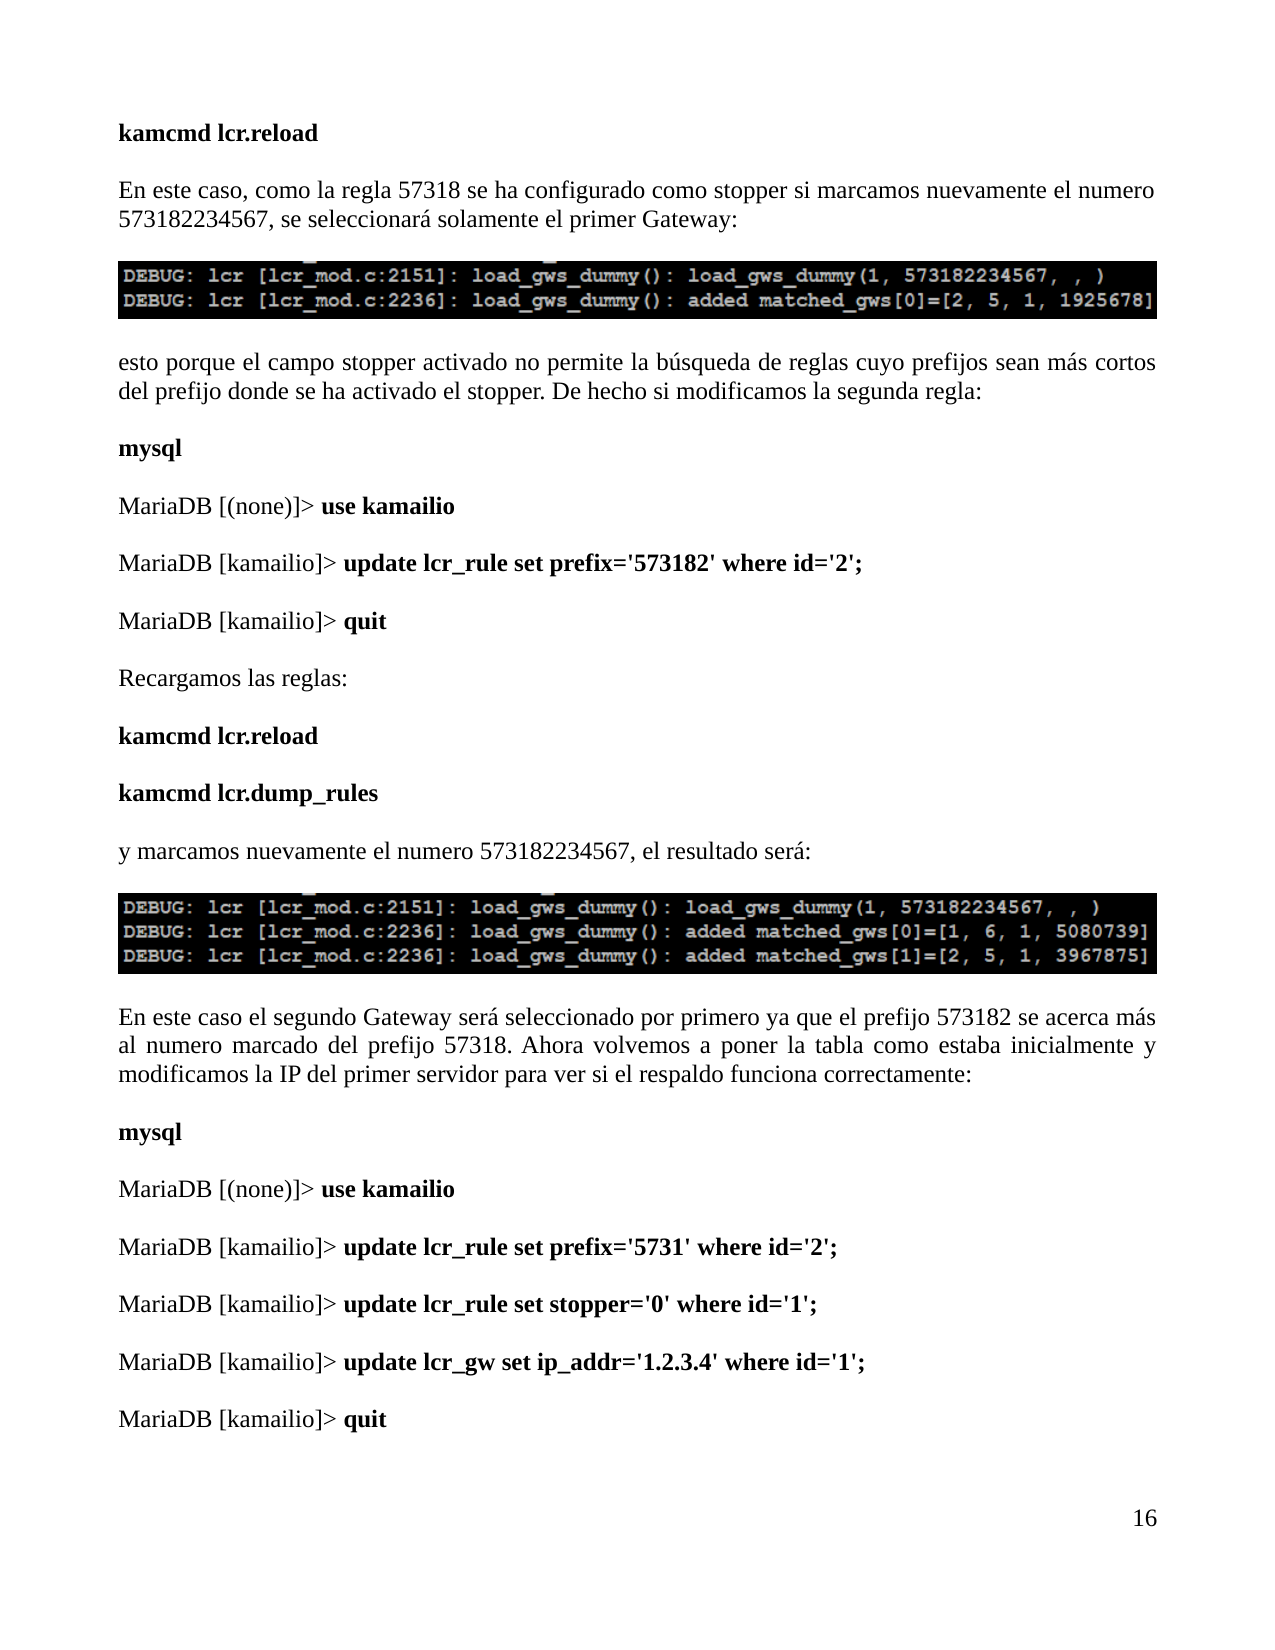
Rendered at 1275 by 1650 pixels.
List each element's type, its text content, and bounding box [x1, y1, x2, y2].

text mysql [118, 1117, 1157, 1146]
text esto porque el campo stopper activado no permite la búsqueda de reglas cuyo prefijos sean más cortos del prefijo donde se ha activado el stopper. De hecho si modificamos la segunda regla: [118, 347, 1157, 404]
text En este caso, como la regla 57318 se ha configurado como stopper si marcamos nuevamente el numero 573182234567, se seleccionará solamente el primer Gateway: [118, 176, 1157, 233]
text MariaDB [kamailio]> update lcr_rule set prefix='573182' where id='2'; [118, 548, 1157, 577]
text MariaDB [kamailio]> quit [118, 1404, 1157, 1433]
text Recargamos las reglas: [118, 663, 1157, 692]
picture [118, 893, 1157, 974]
text MariaDB [kamailio]> quit [118, 606, 1157, 634]
text MariaDB [(none)]> use kamailio [118, 491, 1157, 519]
text MariaDB [kamailio]> update lcr_rule set stopper='0' where id='1'; [118, 1289, 1157, 1318]
text MariaDB [(none)]> use kamailio [118, 1174, 1157, 1203]
picture [118, 261, 1157, 319]
text mysql [118, 433, 1157, 462]
text kamcmd lcr.dump_rules [118, 778, 1157, 807]
text MariaDB [kamailio]> update lcr_gw set ip_addr='1.2.3.4' where id='1'; [118, 1347, 1157, 1376]
text MariaDB [kamailio]> update lcr_rule set prefix='5731' where id='2'; [118, 1232, 1157, 1261]
text kamcmd lcr.reload [118, 721, 1157, 749]
text kamcmd lcr.reload [118, 118, 1157, 147]
text y marcamos nuevamente el numero 573182234567, el resultado será: [118, 836, 1157, 864]
text En este caso el segundo Gateway será seleccionado por primero ya que el prefijo 573182 se acerca más al numero marcado del prefijo 57318. Ahora volvemos a poner la tabla como estaba inicialmente y modificamos la IP del primer servidor para ver si el respaldo funciona correctamente: [118, 1002, 1157, 1088]
